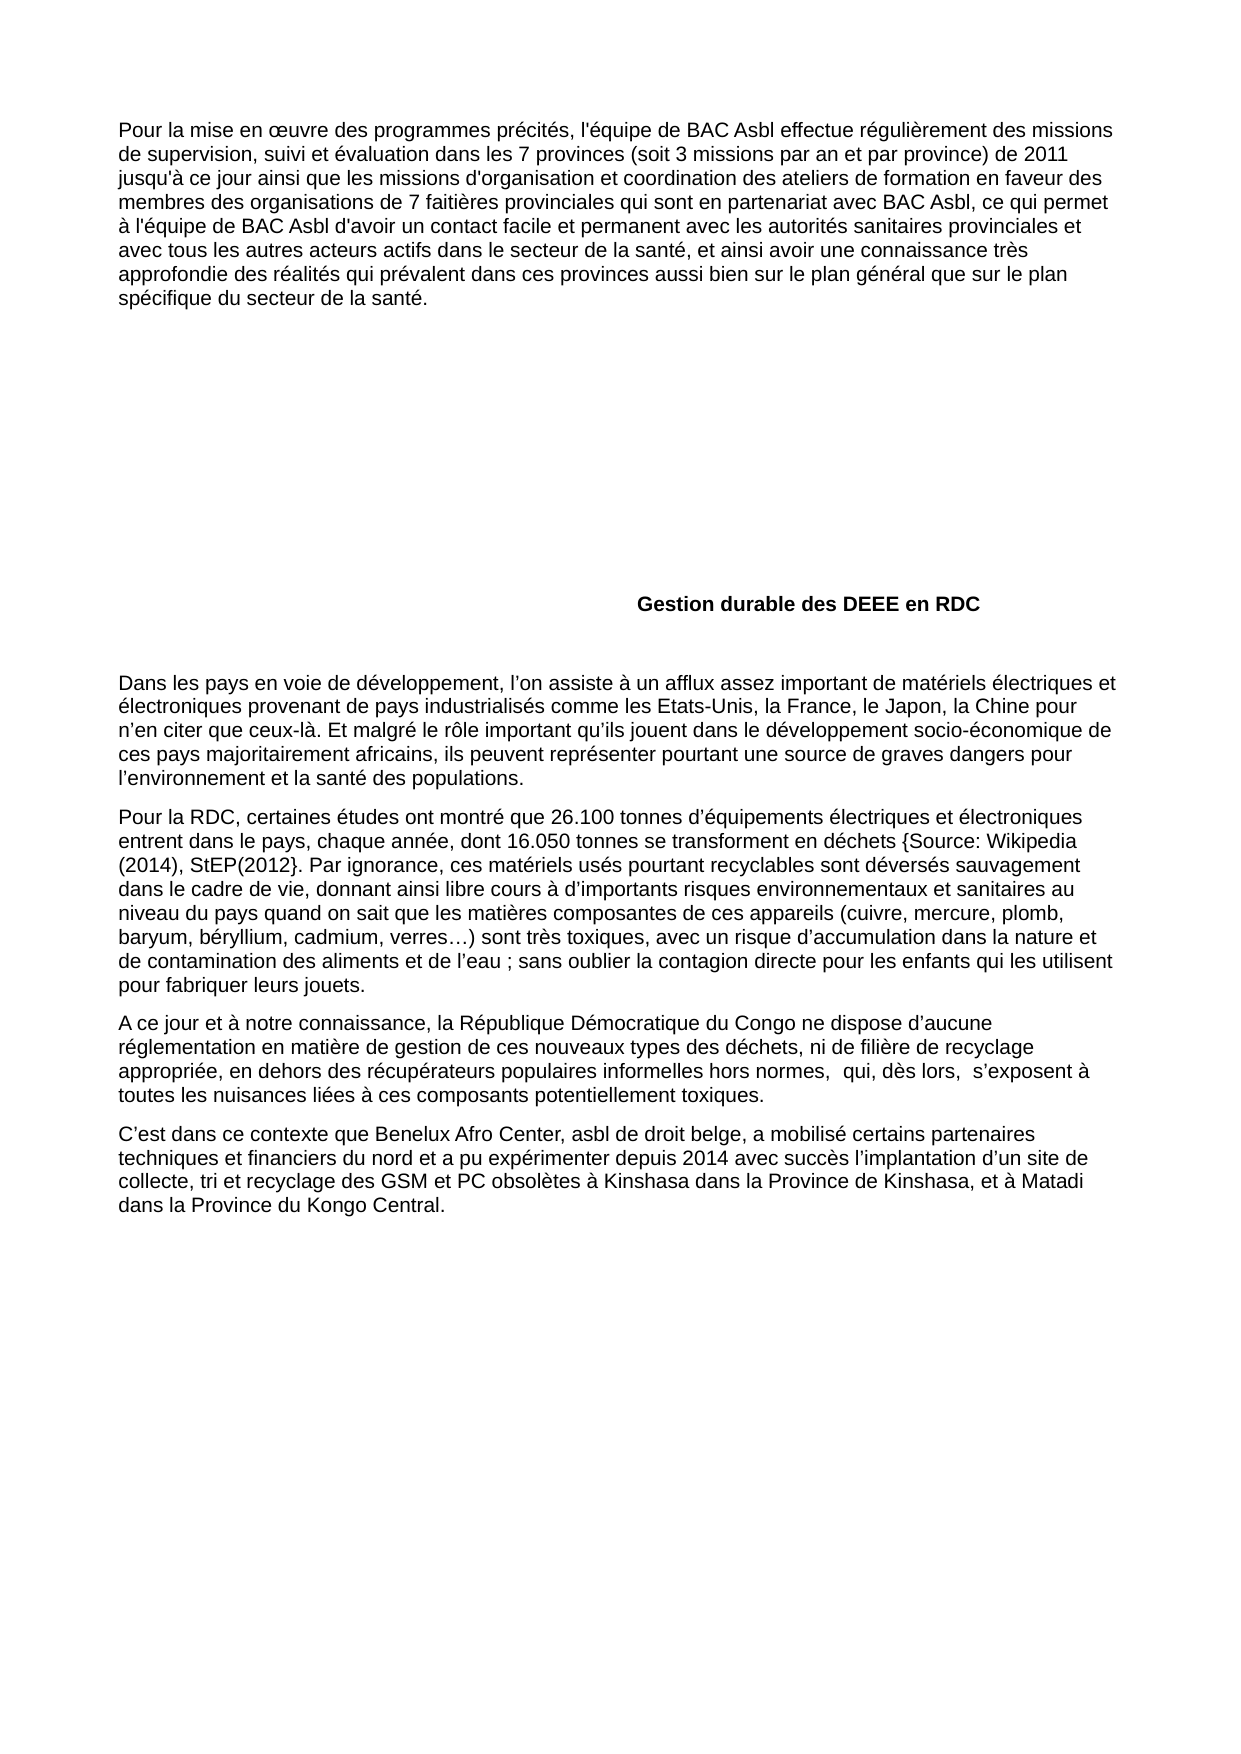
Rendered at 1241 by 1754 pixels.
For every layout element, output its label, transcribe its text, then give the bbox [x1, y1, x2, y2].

text Pour la RDC, certaines études ont montré que 26.100 tonnes d’équipements électriques et électroniques entrent dans le pays, chaque année, dont 16.050 tonnes se transforment en déchets {Source: Wikipedia (2014), StEP(2012}. Par ignorance, ces matériels usés pourtant recyclables sont déversés sauvagement dans le cadre de vie, donnant ainsi libre cours à d’importants risques environnementaux et sanitaires au niveau du pays quand on sait que les matières composantes de ces appareils (cuivre, mercure, plomb, baryum, béryllium, cadmium, verres…) sont très toxiques, avec un risque d’accumulation dans la nature et de contamination des aliments et de l’eau ; sans oublier la contagion directe pour les enfants qui les utilisent pour fabriquer leurs jouets. [118, 805, 1122, 996]
text A ce jour et à notre connaissance, la République Démocratique du Congo ne dispose d’aucune réglementation en matière de gestion de ces nouveaux types des déchets, ni de filière de recyclage appropriée, en dehors des récupérateurs populaires informelles hors normes, qui, dès lors, s’exposent à toutes les nuisances liées à ces composants potentiellement toxiques. [118, 1011, 1122, 1107]
text C’est dans ce contexte que Benelux Afro Center, asbl de droit belge, a mobilisé certains partenaires techniques et financiers du nord et a pu expérimenter depuis 2014 avec succès l’implantation d’un site de collecte, tri et recyclage des GSM et PC obsolètes à Kinshasa dans la Province de Kinshasa, et à Matadi dans la Province du Kongo Central. [118, 1121, 1122, 1217]
text Dans les pays en voie de développement, l’on assiste à un afflux assez important de matériels électriques et électroniques provenant de pays industrialisés comme les Etats-Unis, la France, le Japon, la Chine pour n’en citer que ceux-là. Et malgré le rôle important qu’ils jouent dans le développement socio-économique de ces pays majoritairement africains, ils peuvent représenter pourtant une source de graves dangers pour l’environnement et la santé des populations. [118, 670, 1122, 790]
text Pour la mise en œuvre des programmes précités, l'équipe de BAC Asbl effectue régulièrement des missions de supervision, suivi et évaluation dans les 7 provinces (soit 3 missions par an et par province) de 2011 jusqu'à ce jour ainsi que les missions d'organisation et coordination des ateliers de formation en faveur des membres des organisations de 7 faitières provinciales qui sont en partenariat avec BAC Asbl, ce qui permet à l'équipe de BAC Asbl d'avoir un contact facile et permanent avec les autorités sanitaires provinciales et avec tous les autres acteurs actifs dans le secteur de la santé, et ainsi avoir une connaissance très approfondie des réalités qui prévalent dans ces provinces aussi bien sur le plan général que sur le plan spécifique du secteur de la santé. [118, 118, 1122, 310]
text Gestion durable des DEEE en RDC [118, 588, 1122, 617]
